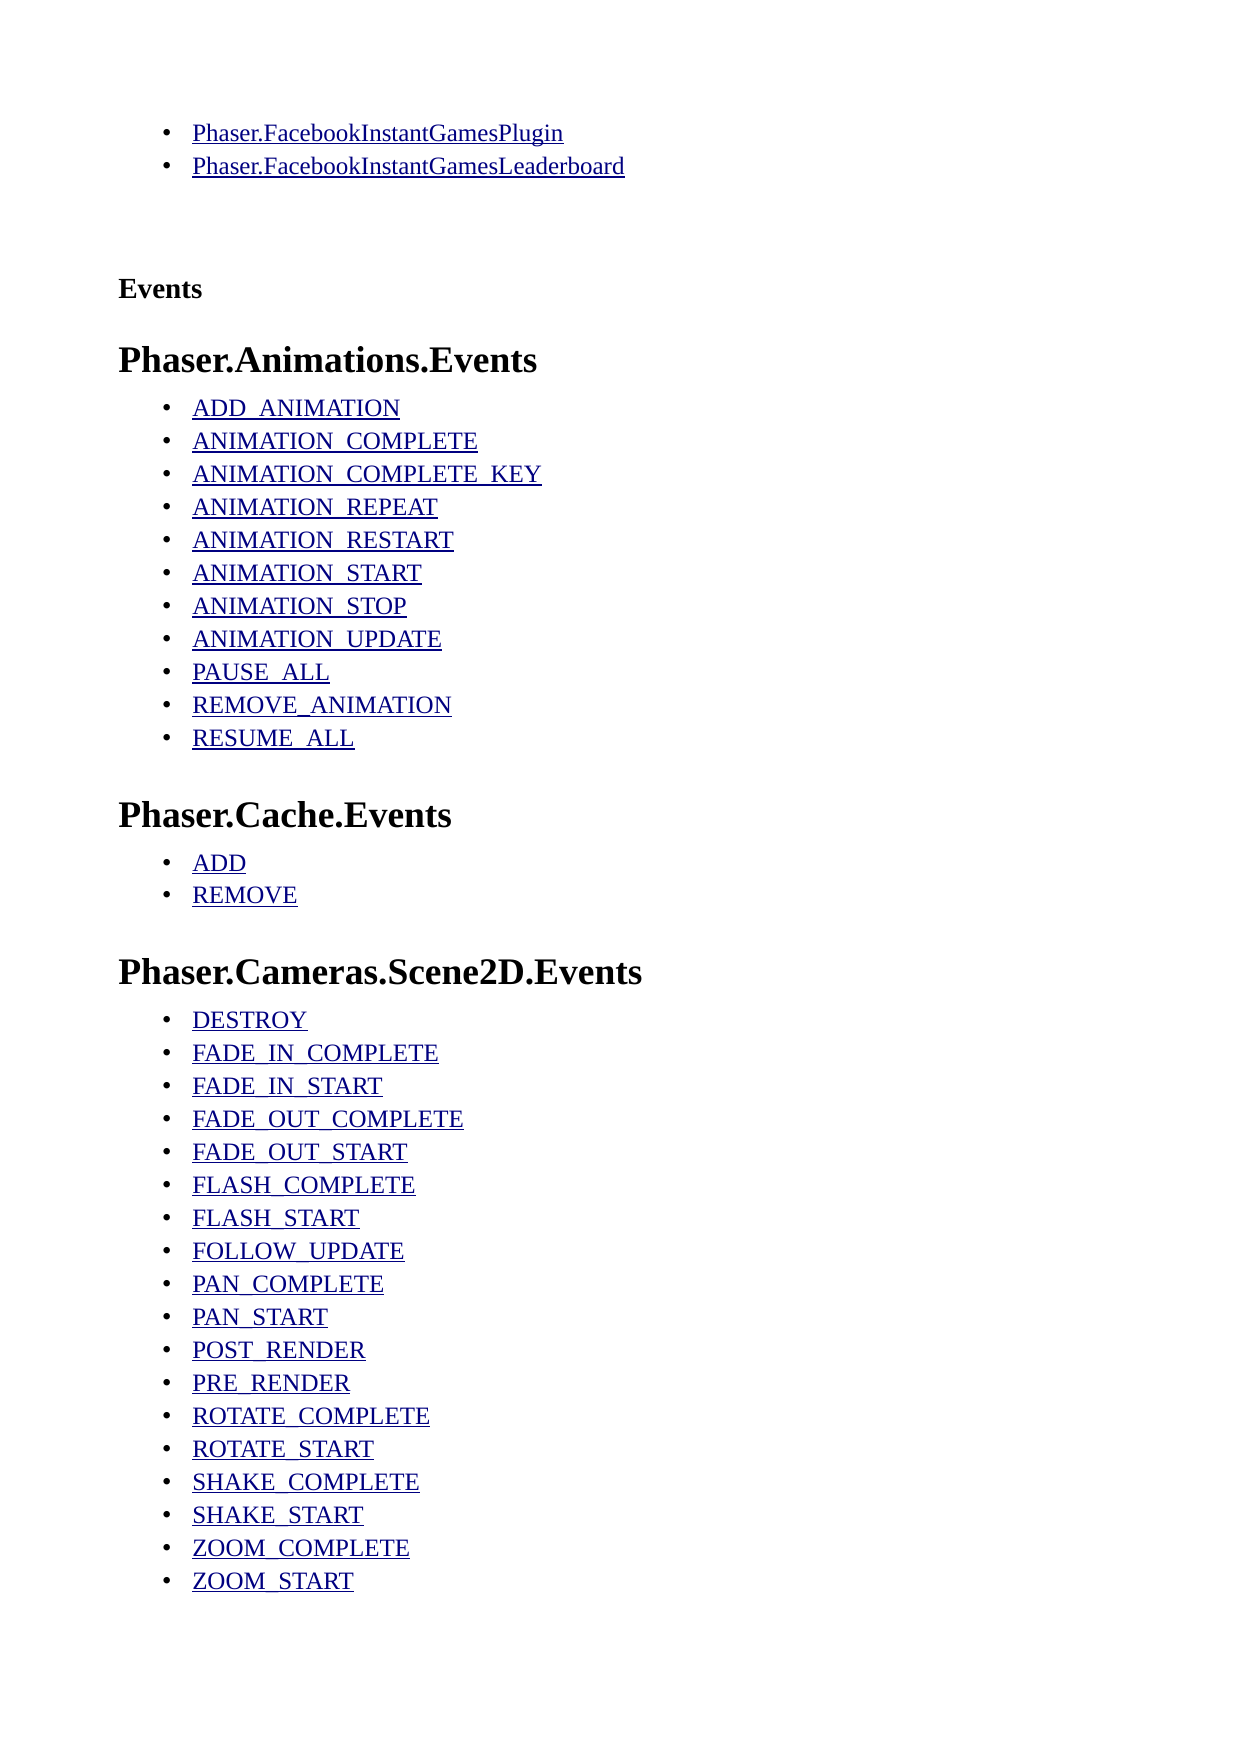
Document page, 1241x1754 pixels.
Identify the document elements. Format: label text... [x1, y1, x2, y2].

list ANIMATION_STOP [162, 591, 1122, 620]
list FADE_IN_COMPLETE [162, 1038, 1122, 1066]
subtitle Phaser.Cameras.Scene2D.Events [118, 949, 1122, 992]
list ROTATE_START [162, 1434, 1122, 1463]
list FLASH_START [162, 1203, 1122, 1232]
list POST_RENDER [162, 1335, 1122, 1364]
list PAUSE_ALL [162, 657, 1122, 686]
list REMOVE_ANIMATION [162, 691, 1122, 719]
list ANIMATION_RESTART [162, 525, 1122, 554]
list ADD [162, 848, 1122, 876]
list DESTROY [162, 1005, 1122, 1033]
list FADE_IN_START [162, 1071, 1122, 1099]
list REMOVE [162, 881, 1122, 909]
list ROTATE_COMPLETE [162, 1401, 1122, 1430]
list FADE_OUT_COMPLETE [162, 1104, 1122, 1132]
list RESUME_ALL [162, 723, 1122, 752]
list Phaser.FacebookInstantGamesLeaderboard [162, 151, 1122, 180]
list PAN_START [162, 1302, 1122, 1331]
list FLASH_COMPLETE [162, 1170, 1122, 1198]
list ZOOM_START [162, 1566, 1122, 1595]
list PAN_COMPLETE [162, 1269, 1122, 1298]
subtitle Phaser.Cache.Events [118, 792, 1122, 835]
list ZOOM_COMPLETE [162, 1533, 1122, 1562]
list ADD_ANIMATION [162, 393, 1122, 422]
list SHAKE_COMPLETE [162, 1467, 1122, 1496]
list ANIMATION_COMPLETE_KEY [162, 459, 1122, 488]
list FADE_OUT_START [162, 1137, 1122, 1166]
list ANIMATION_UPDATE [162, 624, 1122, 653]
list ANIMATION_COMPLETE [162, 426, 1122, 455]
list ANIMATION_START [162, 558, 1122, 587]
subtitle Events [118, 271, 1122, 304]
list PRE_RENDER [162, 1368, 1122, 1397]
list Phaser.FacebookInstantGamesPlugin [162, 118, 1122, 147]
list SHAKE_START [162, 1500, 1122, 1529]
subtitle Phaser.Animations.Events [118, 338, 1122, 381]
list ANIMATION_REPEAT [162, 492, 1122, 521]
list FOLLOW_UPDATE [162, 1236, 1122, 1264]
